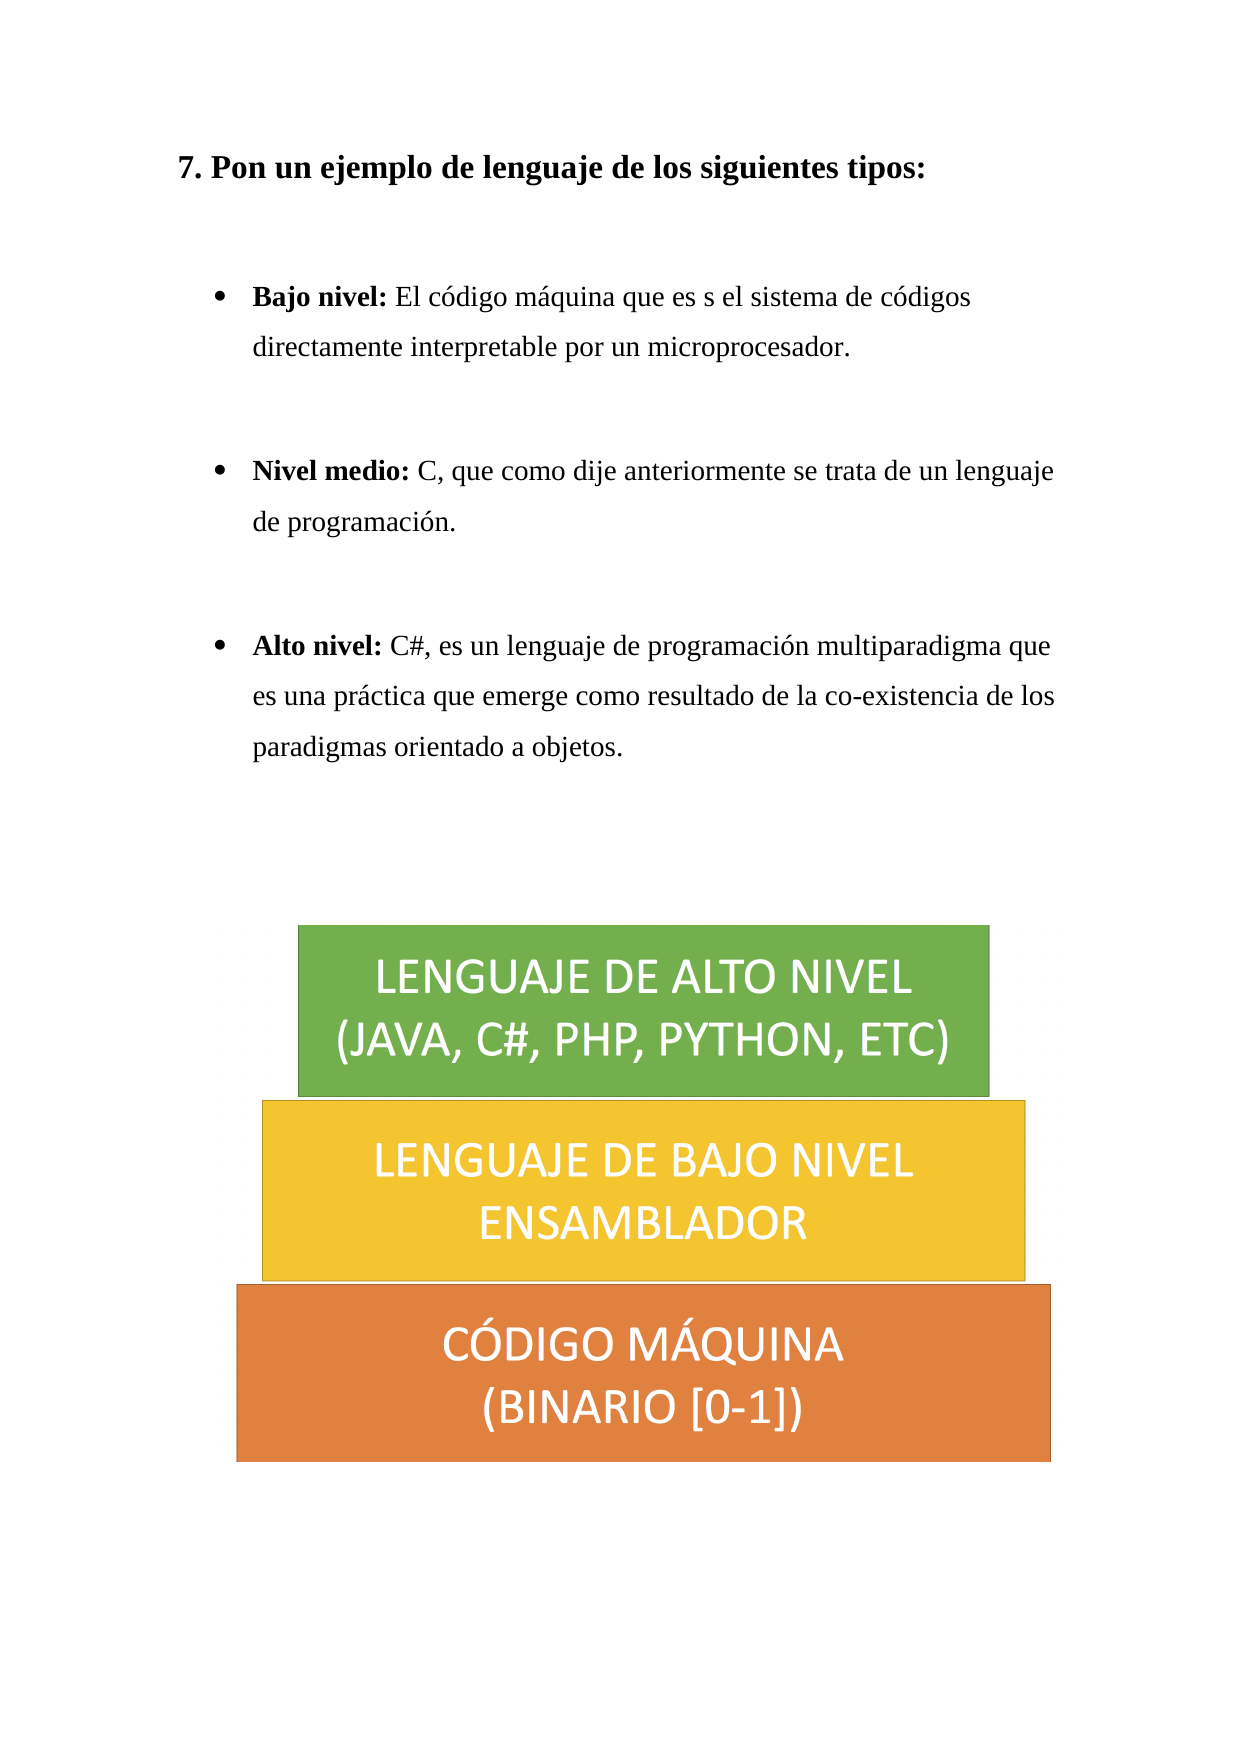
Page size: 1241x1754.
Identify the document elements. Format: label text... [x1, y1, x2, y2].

picture [200, 925, 1069, 1462]
text 7. Pon un ejemplo de lenguaje de los siguientes tipos: [177, 148, 1063, 186]
list Bajo nivel: El código máquina que es s el sistema de códigos directamente interpretable por un microprocesador. [215, 279, 1063, 363]
list Nivel medio: C, que como dije anteriormente se trata de un lenguaje de programación. [215, 453, 1063, 537]
list Alto nivel: C#, es un lenguaje de programación multiparadigma que es una práctica que emerge como resultado de la co-existencia de los paradigmas orientado a objetos. [215, 628, 1063, 762]
